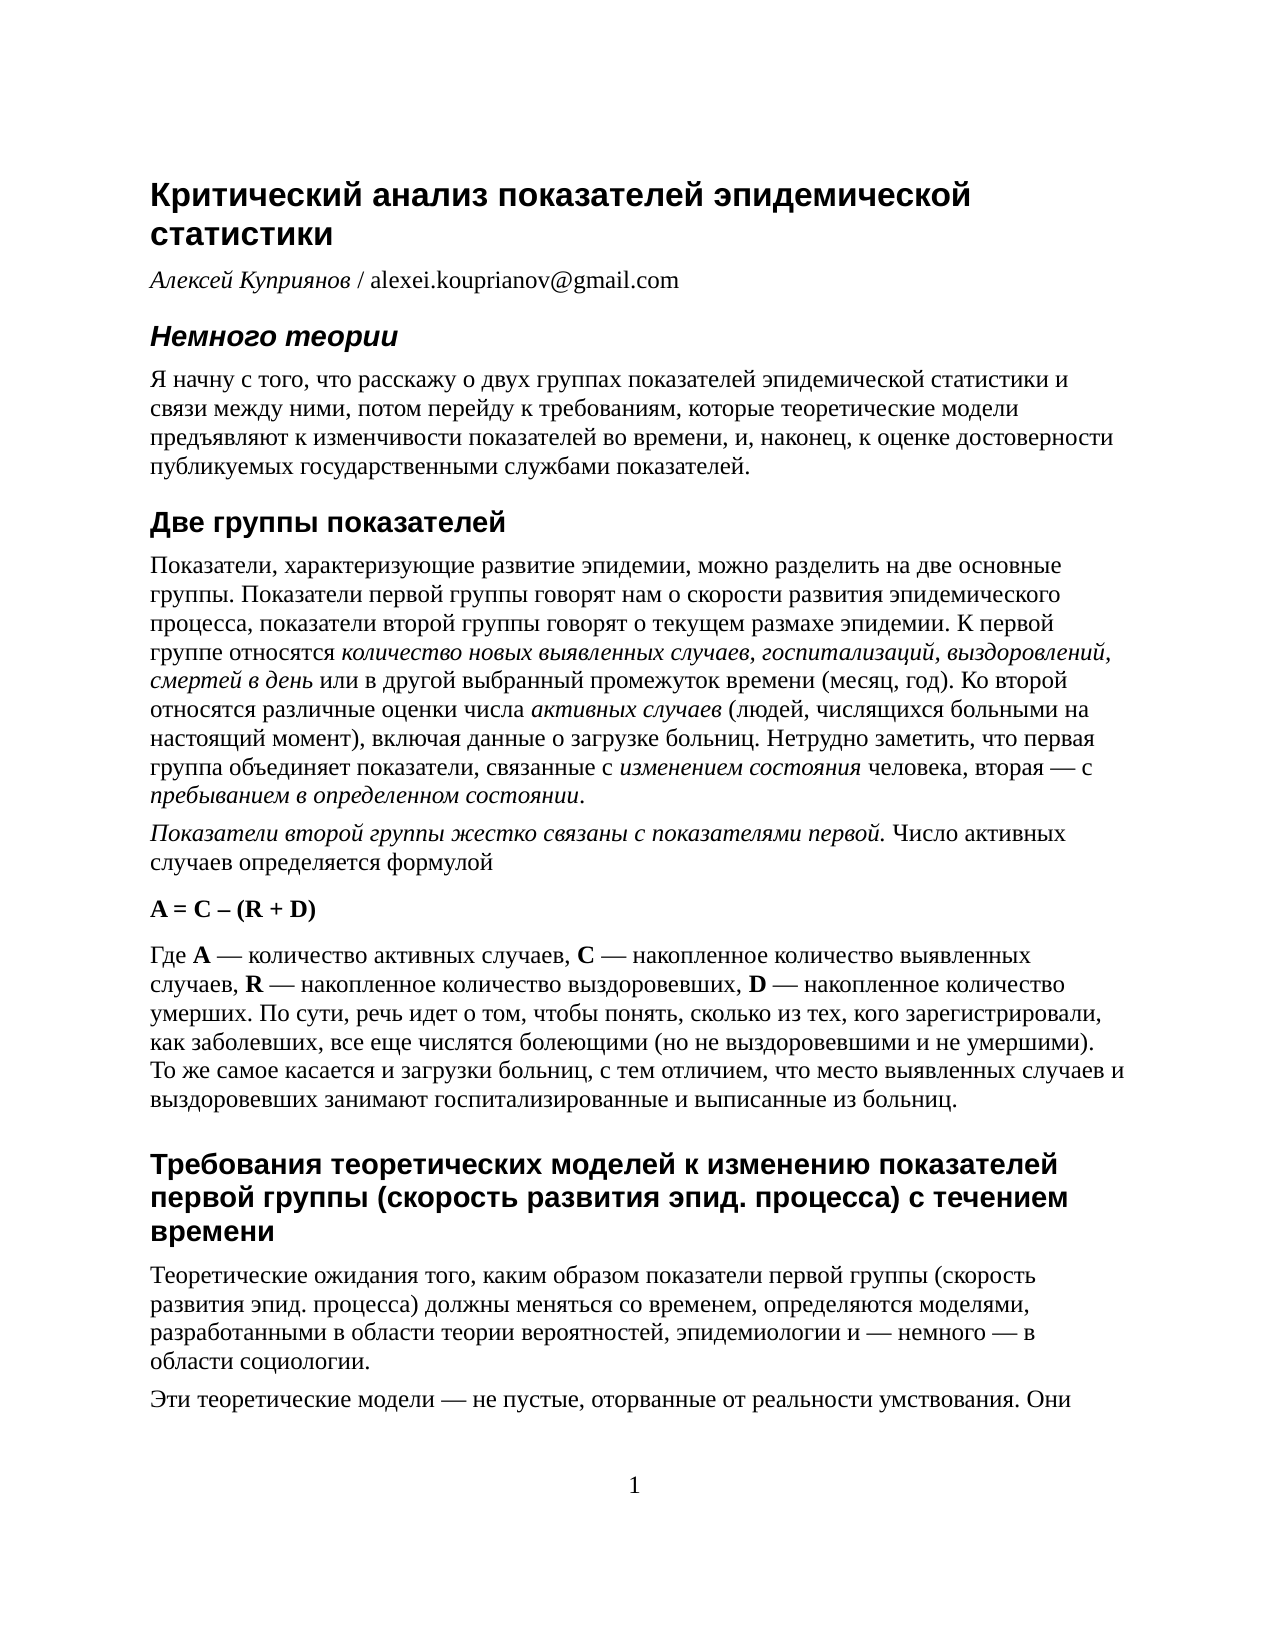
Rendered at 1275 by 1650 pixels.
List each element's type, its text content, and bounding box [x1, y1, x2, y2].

text Показатели второй группы жестко связаны с показателями первой. Число активных случаев определяется формулой [150, 818, 1125, 876]
subtitle Две группы показателей [150, 504, 1125, 538]
subtitle Немного теории [150, 318, 1125, 352]
text Где A — количество активных случаев, C — накопленное количество выявленных случаев, R — накопленное количество выздоровевших, D — накопленное количество умерших. По сути, речь идет о том, чтобы понять, сколько из тех, кого зарегистрировали, как заболевших, все еще числятся болеющими (но не выздоровевшими и не умершими). То же самое касается и загрузки больниц, с тем отличием, что место выявленных случаев и выздоровевших занимают госпитализированные и выписанные из больниц. [150, 940, 1125, 1113]
text Показатели, характеризующие развитие эпидемии, можно разделить на две основные группы. Показатели первой группы говорят нам о скорости развития эпидемического процесса, показатели второй группы говорят о текущем размахе эпидемии. К первой группе относятся количество новых выявленных случаев, госпитализаций, выздоровлений, смертей в день или в другой выбранный промежуток времени (месяц, год). Ко второй относятся различные оценки числа активных случаев (людей, числящихся больными на настоящий момент), включая данные о загрузке больниц. Нетрудно заметить, что первая группа объединяет показатели, связанные с изменением состояния человека, вторая — с пребыванием в определенном состоянии. [150, 551, 1125, 809]
text Алексей Куприянов / alexei.kouprianov@gmail.com [150, 265, 1125, 293]
subtitle Требования теоретических моделей к изменению показателей первой группы (скорость развития эпид. процесса) с течением времени [150, 1147, 1125, 1247]
text Я начну с того, что расскажу о двух группах показателей эпидемической статистики и связи между ними, потом перейду к требованиям, которые теоретические модели предъявляют к изменчивости показателей во времени, и, наконец, к оценке достоверности публикуемых государственными службами показателей. [150, 364, 1125, 479]
text Теоретические ожидания того, каким образом показатели первой группы (скорость развития эпид. процесса) должны меняться со временем, определяются моделями, разработанными в области теории вероятностей, эпидемиологии и — немного — в области социологии. [150, 1260, 1125, 1375]
text Эти теоретические модели — не пустые, оторванные от реальности умствования. Они [150, 1384, 1125, 1413]
subtitle Критический анализ показателей эпидемической статистики [150, 175, 1125, 252]
text A = C – (R + D) [150, 894, 1125, 922]
